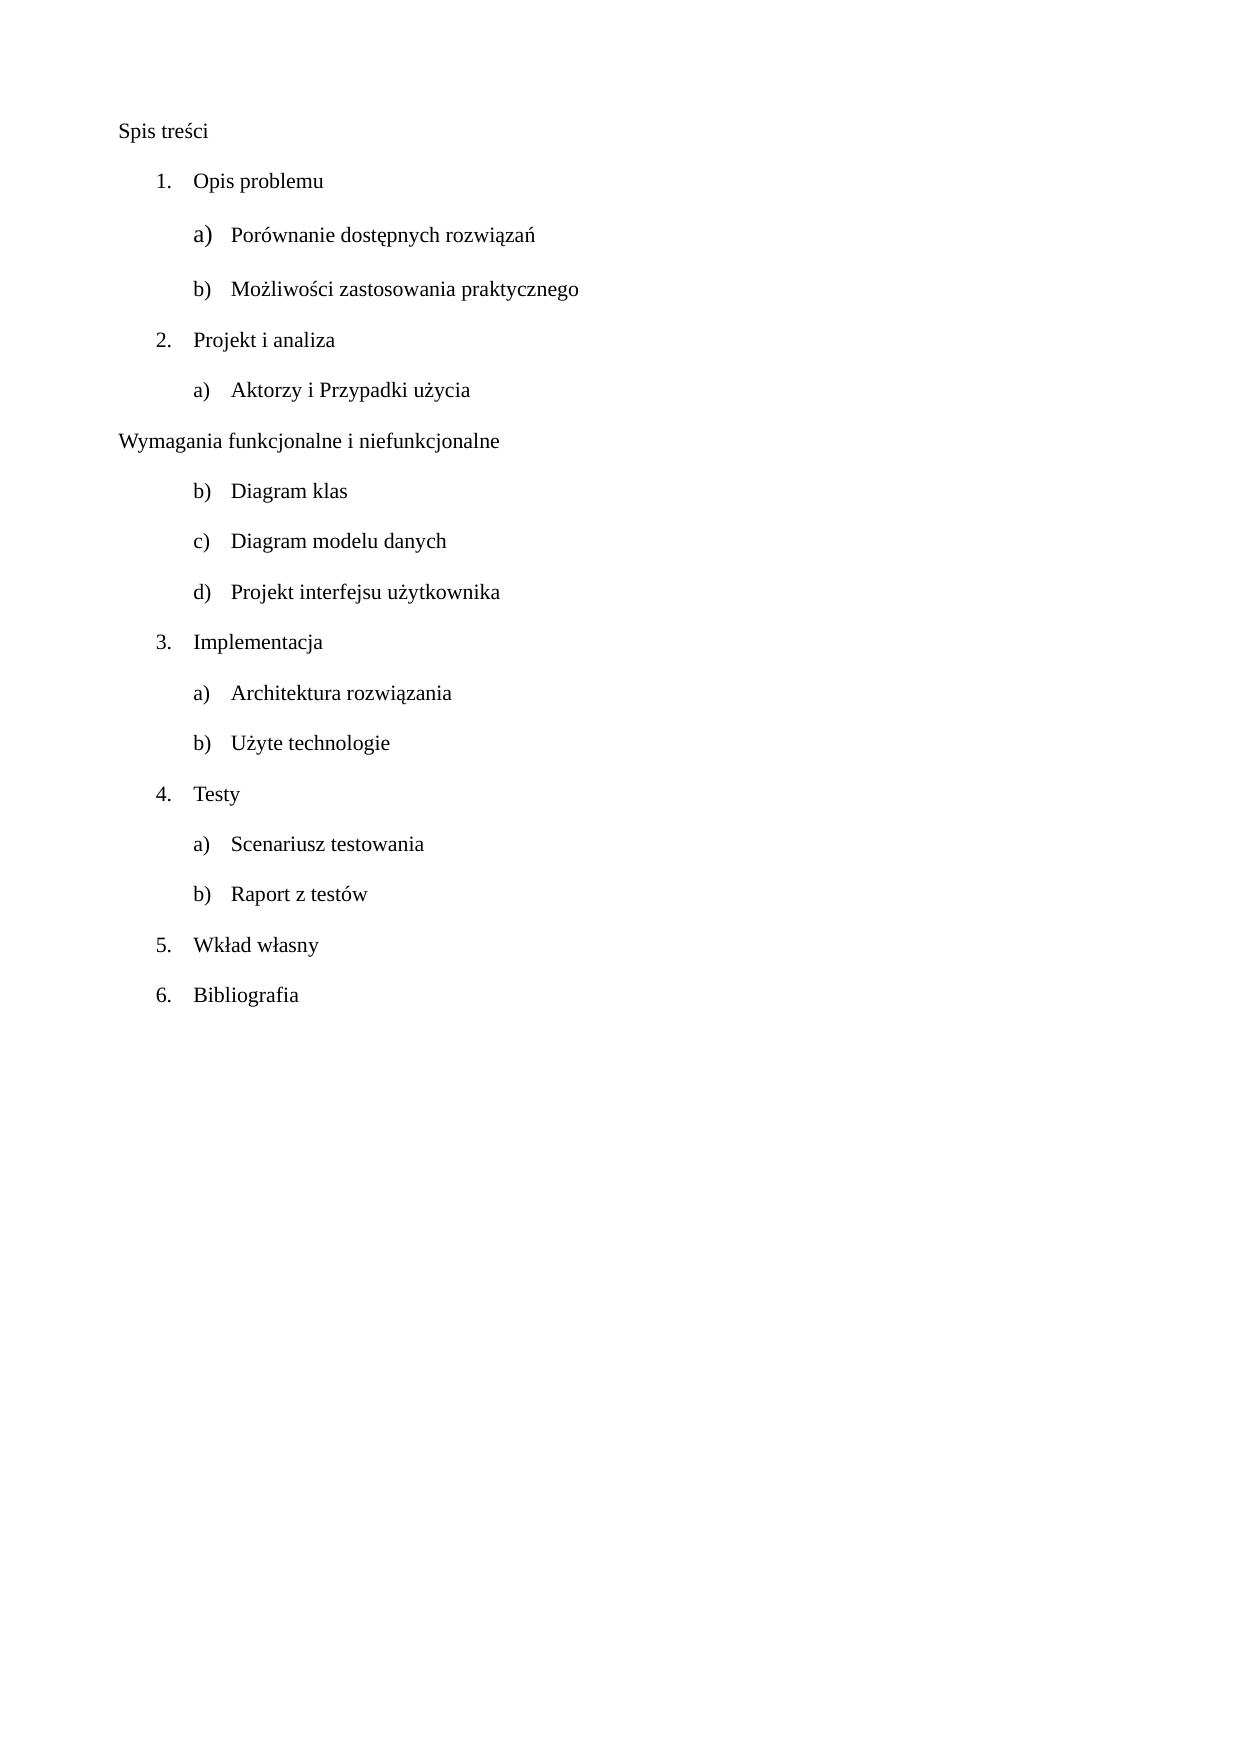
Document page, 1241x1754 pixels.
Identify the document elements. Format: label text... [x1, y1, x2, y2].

list Diagram klas [193, 478, 1122, 503]
list Projekt interfejsu użytkownika [193, 579, 1122, 604]
list Scenariusz testowania [193, 831, 1122, 856]
list Użyte technologie [193, 730, 1122, 755]
list Możliwości zastosowania praktycznego [193, 276, 1122, 302]
list Porównanie dostępnych rozwiązań [193, 219, 1122, 248]
text Spis treści [118, 118, 1122, 143]
text Wymagania funkcjonalne i niefunkcjonalne [118, 428, 1122, 453]
list Architektura rozwiązania [193, 680, 1122, 705]
list Wkład własny [156, 932, 1122, 957]
list Raport z testów [193, 881, 1122, 907]
list Implementacja [156, 629, 1122, 654]
list Opis problemu [156, 168, 1122, 194]
list Aktorzy i Przypadki użycia [193, 377, 1122, 402]
list Projekt i analiza [156, 327, 1122, 352]
list Bibliografia [156, 982, 1122, 1007]
list Diagram modelu danych [193, 528, 1122, 554]
list Testy [156, 781, 1122, 806]
